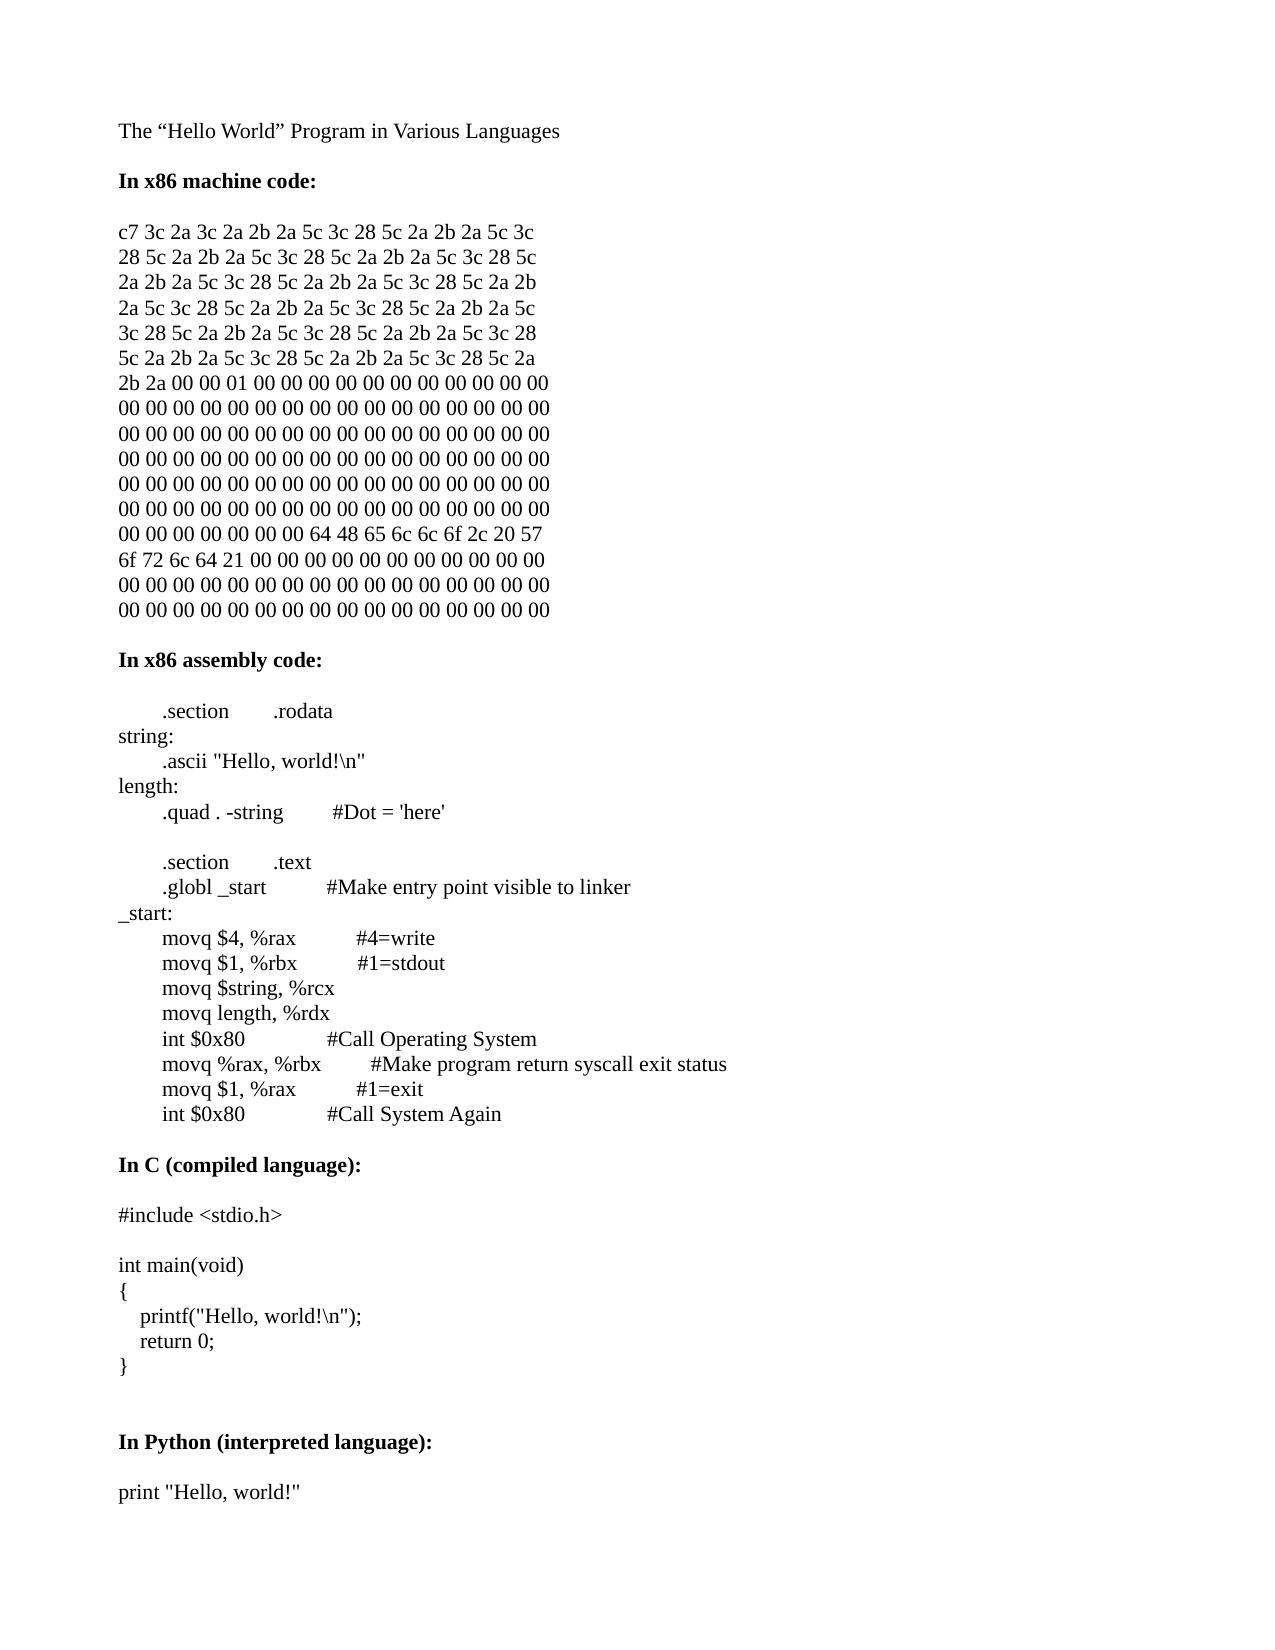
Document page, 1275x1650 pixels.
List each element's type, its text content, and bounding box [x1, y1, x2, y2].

text .section .text [118, 849, 1157, 874]
text In Python (interpreted language): [118, 1429, 1157, 1454]
text movq %rax, %rbx #Make program return syscall exit status [118, 1051, 1157, 1076]
text int main(void) [118, 1252, 1157, 1278]
text c7 3c 2a 3c 2a 2b 2a 5c 3c 28 5c 2a 2b 2a 5c 3c 28 5c 2a 2b 2a 5c 3c 28 5c 2a 2b 2a 5c 3c 28 5c 2a 2b 2a 5c 3c 28 5c 2a 2b 2a 5c 3c 28 5c 2a 2b 2a 5c 3c 28 5c 2a 2b 2a 5c 3c 28 5c 2a 2b 2a 5c 3c 28 5c 2a 2b 2a 5c 3c 28 5c 2a 2b 2a 5c 3c 28 5c 2a 2b 2a 5c 3c 28 5c 2a 2b 2a 5c 3c 28 5c 2a 2b 2a 00 00 01 00 00 00 00 00 00 00 00 00 00 00 00 00 00 00 00 00 00 00 00 00 00 00 00 00 00 00 00 00 00 00 00 00 00 00 00 00 00 00 00 00 00 00 00 00 00 00 00 00 00 00 00 00 00 00 00 00 00 00 00 00 00 00 00 00 00 00 00 00 00 00 00 00 00 00 00 00 00 00 00 00 00 00 00 00 00 00 00 00 00 00 00 00 00 00 00 00 00 64 48 65 6c 6c 6f 2c 20 57 6f 72 6c 64 21 00 00 00 00 00 00 00 00 00 00 00 00 00 00 00 00 00 00 00 00 00 00 00 00 00 00 00 00 00 00 00 00 00 00 00 00 00 00 00 00 00 00 00 [118, 219, 1157, 622]
text In x86 assembly code: [118, 647, 1157, 673]
text return 0; [118, 1328, 1157, 1353]
text The “Hello World” Program in Various Languages [118, 118, 1157, 143]
text movq $1, %rbx #1=stdout [118, 950, 1157, 975]
text { [118, 1278, 1157, 1303]
text length: [118, 773, 1157, 799]
text movq $4, %rax #4=write [118, 925, 1157, 950]
text } [118, 1353, 1157, 1378]
text movq length, %rdx [118, 1000, 1157, 1026]
text In C (compiled language): [118, 1152, 1157, 1177]
text movq $1, %rax #1=exit [118, 1076, 1157, 1101]
text #include <stdio.h> [118, 1202, 1157, 1227]
text print "Hello, world!" [118, 1479, 1157, 1504]
text In x86 machine code: [118, 168, 1157, 194]
text .ascii "Hello, world!\n" [118, 748, 1157, 773]
text string: [118, 723, 1157, 748]
text int $0x80 #Call System Again [118, 1101, 1157, 1126]
text .section .rodata [118, 698, 1157, 723]
text printf("Hello, world!\n"); [118, 1303, 1157, 1328]
text .globl _start #Make entry point visible to linker [118, 874, 1157, 899]
text int $0x80 #Call Operating System [118, 1026, 1157, 1051]
text _start: [118, 899, 1157, 925]
text .quad . -string #Dot = 'here' [118, 799, 1157, 824]
text movq $string, %rcx [118, 975, 1157, 1000]
